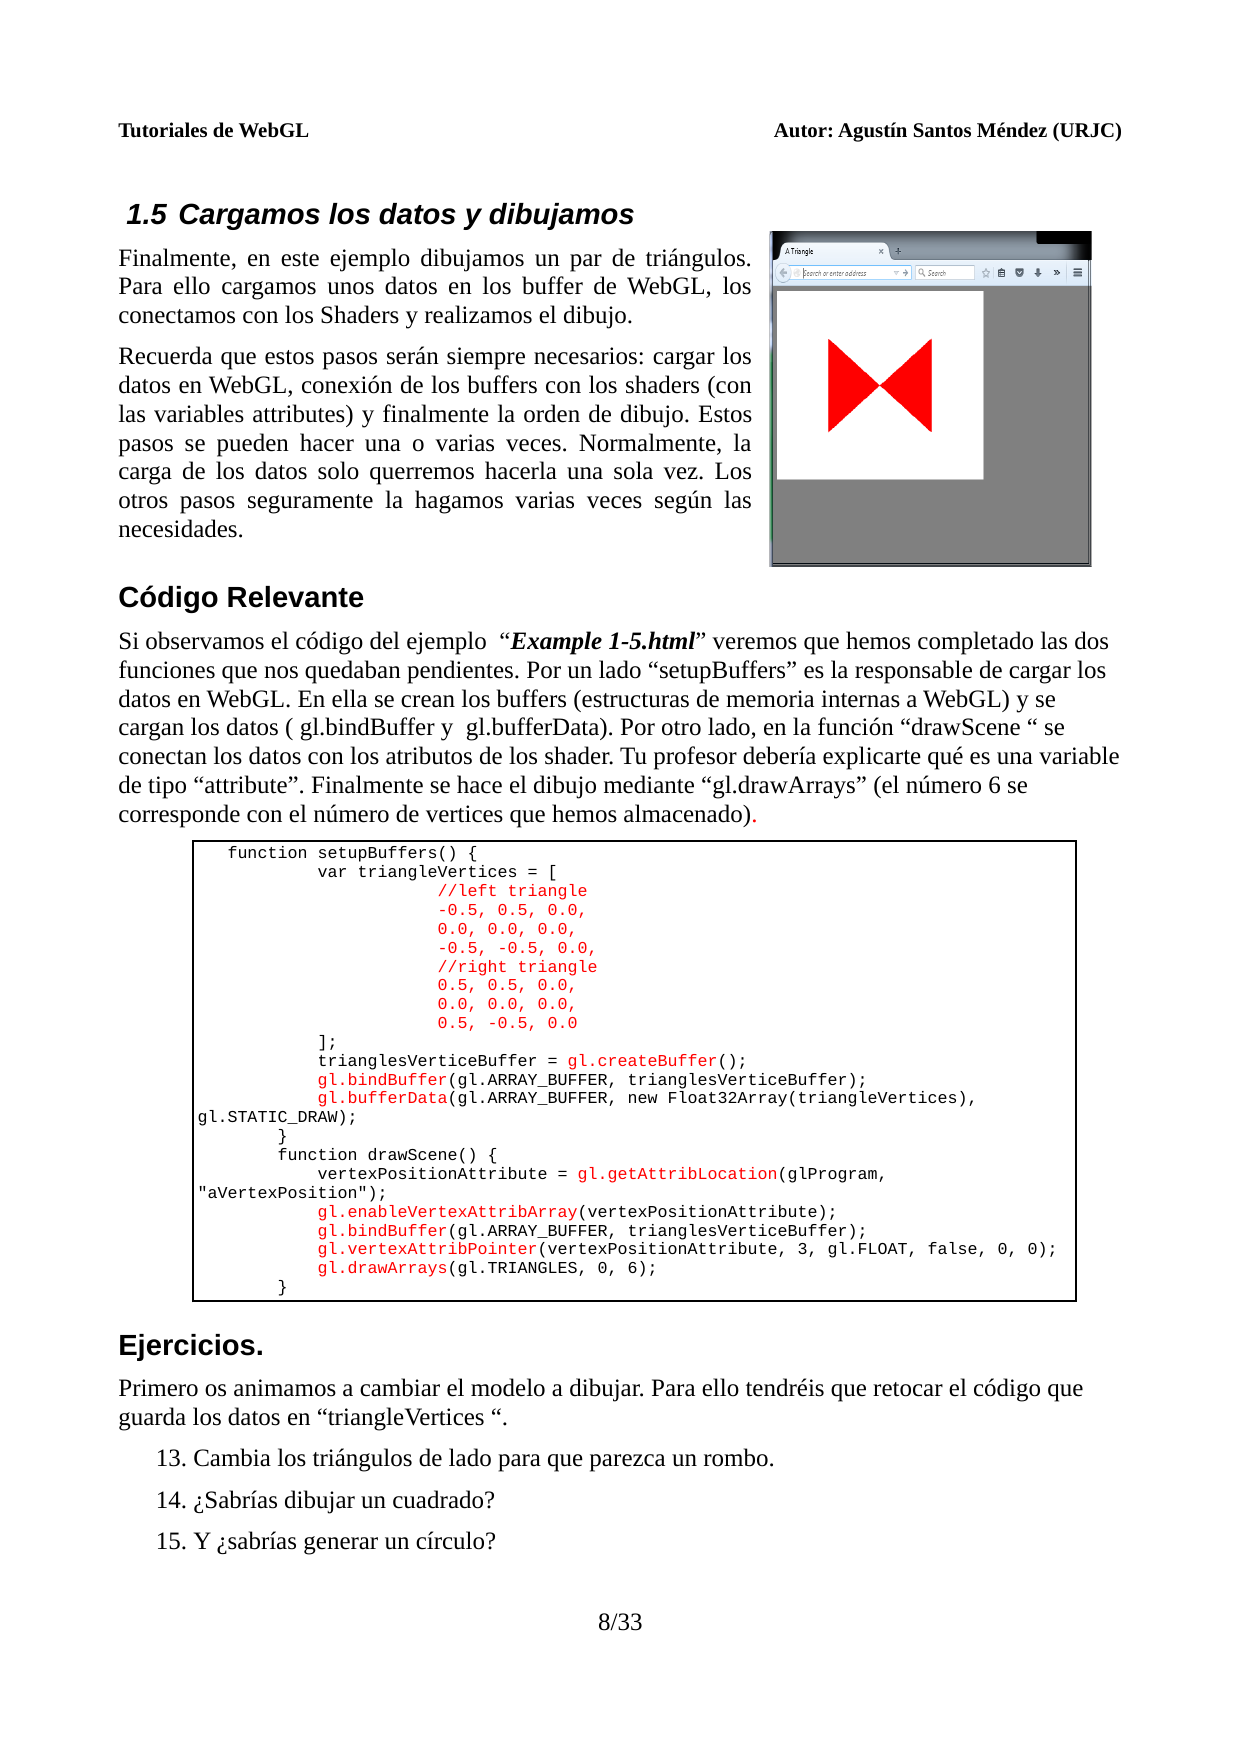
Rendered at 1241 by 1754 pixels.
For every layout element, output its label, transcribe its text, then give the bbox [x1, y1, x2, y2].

subtitle Código Relevante [118, 580, 1122, 614]
text gl.bindBuffer(gl.ARRAY_BUFFER, trianglesVerticeBuffer); [194, 1217, 1075, 1236]
text function setupBuffers() { [194, 842, 1075, 859]
list Cambia los triángulos de lado para que parezca un rombo. [156, 1443, 1122, 1472]
text trianglesVerticeBuffer = gl.createBuffer(); [194, 1047, 1075, 1066]
text -0.5, 0.5, 0.0, [194, 897, 1075, 915]
text gl.bufferData(gl.ARRAY_BUFFER, new Float32Array(triangleVertices), gl.STATIC_DRAW); [194, 1085, 1075, 1123]
text Finalmente, en este ejemplo dibujamos un par de triángulos. Para ello cargamos unos datos en los buffer de WebGL, los conectamos con los Shaders y realizamos el dibujo. [118, 243, 753, 329]
text gl.bindBuffer(gl.ARRAY_BUFFER, trianglesVerticeBuffer); [194, 1066, 1075, 1085]
list ¿Sabrías dibujar un cuadrado? [156, 1485, 1122, 1513]
text Primero os animamos a cambiar el modelo a dibujar. Para ello tendréis que retocar el código que guarda los datos en “triangleVertices “. [118, 1373, 1122, 1431]
list Y ¿sabrías generar un círculo? [156, 1526, 1122, 1555]
text //right triangle [194, 953, 1075, 972]
picture [769, 231, 1092, 567]
text ]; [194, 1028, 1075, 1047]
text gl.vertexAttribPointer(vertexPositionAttribute, 3, gl.FLOAT, false, 0, 0); [194, 1236, 1075, 1255]
subtitle Ejercicios. [118, 1327, 1122, 1361]
text vertexPositionAttribute = gl.getAttribLocation(glProgram, "aVertexPosition"); [194, 1161, 1075, 1198]
text var triangleVertices = [ [194, 859, 1075, 878]
text //left triangle [194, 878, 1075, 897]
subtitle Cargamos los datos y dibujamos [118, 197, 1122, 230]
text Recuerda que estos pasos serán siempre necesarios: cargar los datos en WebGL, conexión de los buffers con los shaders (con las variables attributes) y finalmente la orden de dibujo. Estos pasos se pueden hacer una o varias veces. Normalmente, la carga de los datos solo querremos hacerla una sola vez. Los otros pasos seguramente la hagamos varias veces según las necesidades. [118, 341, 753, 543]
text gl.drawArrays(gl.TRIANGLES, 0, 6); [194, 1255, 1075, 1274]
text 0.0, 0.0, 0.0, [194, 915, 1075, 934]
text -0.5, -0.5, 0.0, [194, 934, 1075, 953]
text Si observamos el código del ejemplo “Example 1-5.html” veremos que hemos completado las dos funciones que nos quedaban pendientes. Por un lado “setupBuffers” es la responsable de cargar los datos en WebGL. En ella se crean los buffers (estructuras de memoria internas a WebGL) y se cargan los datos ( gl.bindBuffer y gl.bufferData). Por otro lado, en la función “drawScene “ se conectan los datos con los atributos de los shader. Tu profesor debería explicarte qué es una variable de tipo “attribute”. Finalmente se hace el dibujo mediante “gl.drawArrays” (el número 6 se corresponde con el número de vertices que hemos almacenado). [118, 626, 1122, 827]
text 0.0, 0.0, 0.0, [194, 991, 1075, 1010]
text 0.5, -0.5, 0.0 [194, 1010, 1075, 1028]
text gl.enableVertexAttribArray(vertexPositionAttribute); [194, 1198, 1075, 1217]
text function drawScene() { [194, 1142, 1075, 1161]
text } [194, 1274, 1075, 1300]
text 0.5, 0.5, 0.0, [194, 972, 1075, 991]
text } [194, 1123, 1075, 1142]
